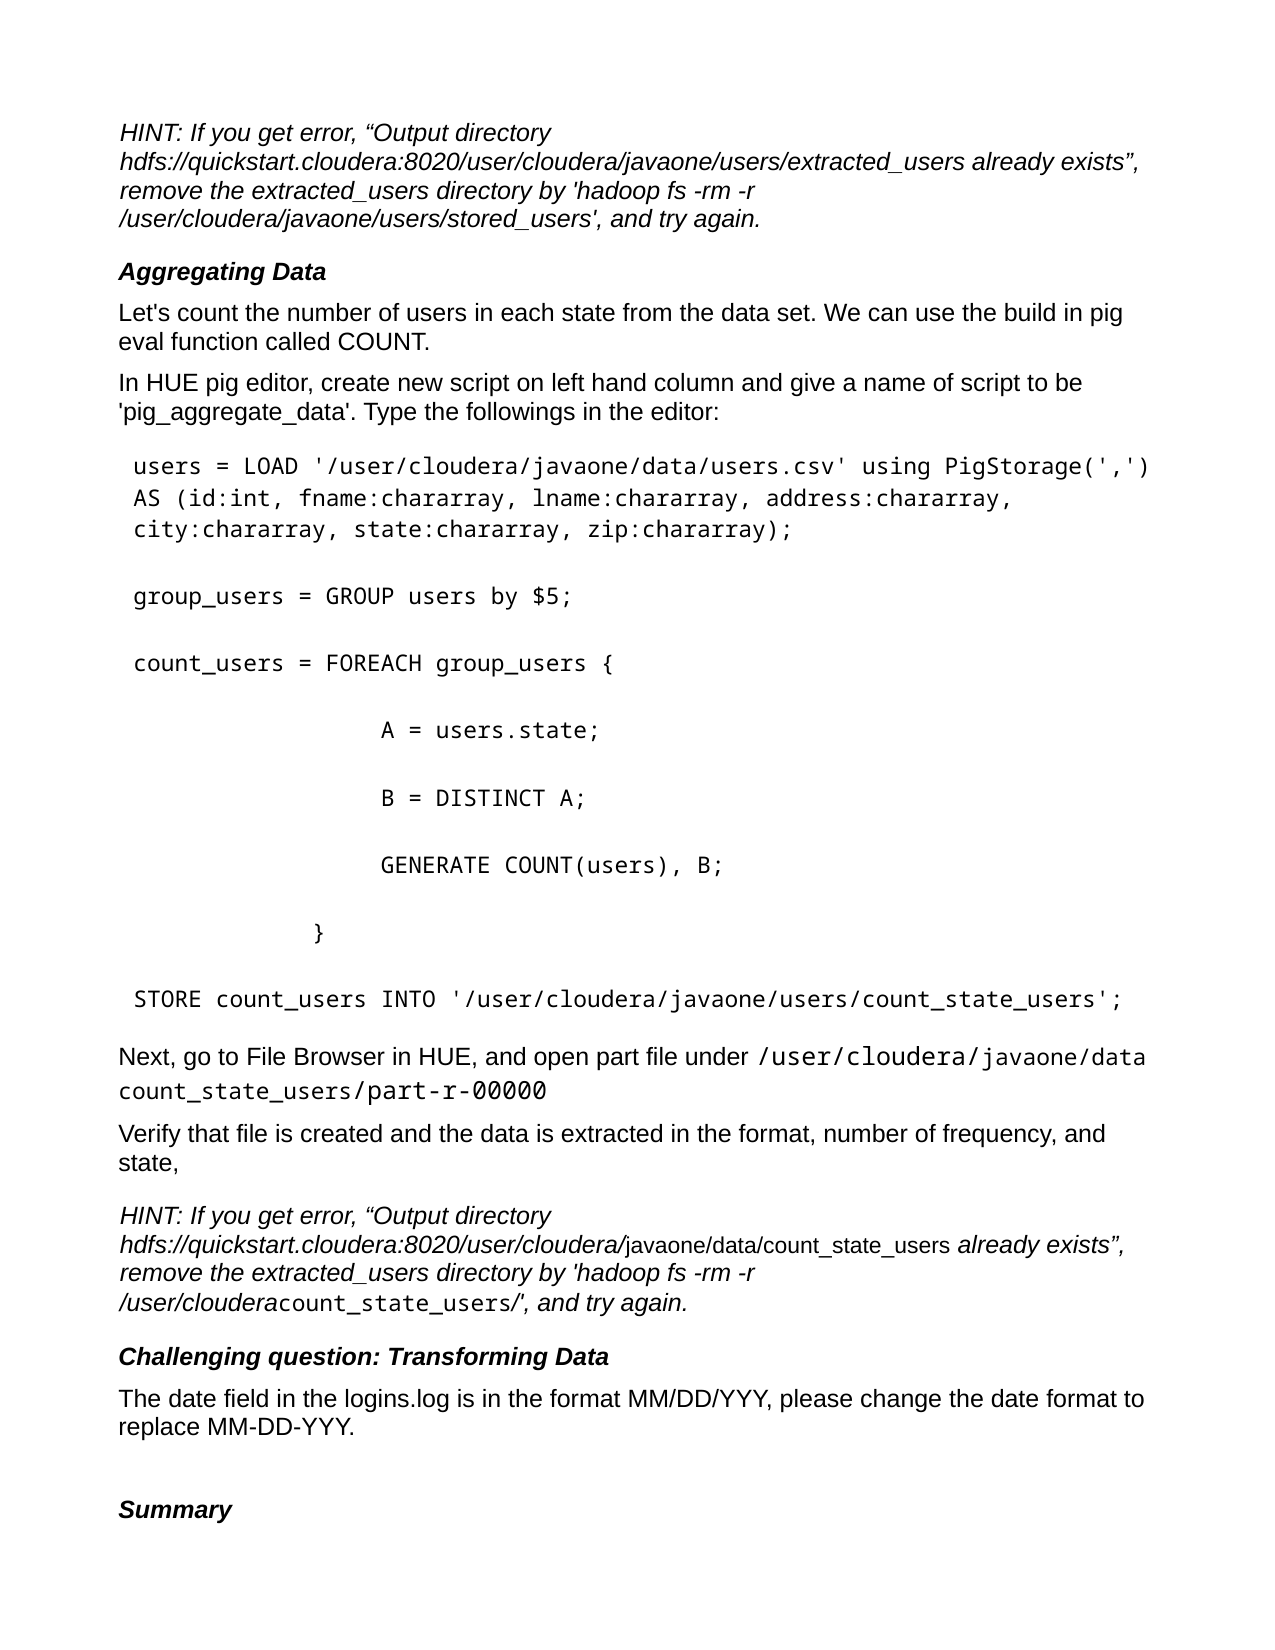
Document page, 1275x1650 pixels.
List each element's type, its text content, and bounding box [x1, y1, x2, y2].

text users = LOAD '/user/cloudera/javaone/data/users.csv' using PigStorage(',') AS (id:int, fname:chararray, lname:chararray, address:chararray, city:chararray, state:chararray, zip:chararray); [133, 450, 1157, 544]
text A = users.state; [133, 714, 1157, 746]
text count_users = FOREACH group_users { [133, 647, 1157, 678]
text Verify that file is created and the data is extracted in the format, number of frequency, and state, [118, 1119, 1157, 1176]
text STORE count_users INTO '/user/cloudera/javaone/users/count_state_users'; [133, 983, 1157, 1014]
text The date field in the logins.log is in the format MM/DD/YYY, please change the date format to replace MM-DD-YYY. [118, 1384, 1157, 1441]
text group_users = GROUP users by $5; [133, 580, 1157, 611]
text Aggregating Data [118, 257, 1157, 286]
text Summary [118, 1495, 1157, 1524]
text HINT: If you get error, “Output directory hdfs://quickstart.cloudera:8020/user/cloudera/javaone/users/extracted_users already exists”, remove the extracted_users directory by 'hadoop fs -rm -r /user/cloudera/javaone/users/stored_users', and try again. [119, 118, 1157, 233]
text Let's count the number of users in each state from the data set. We can use the build in pig eval function called COUNT. [118, 298, 1157, 356]
text Next, go to File Browser in HUE, and open part file under /user/cloudera/javaone/data count_state_users/part-r-00000 [118, 1038, 1157, 1106]
text In HUE pig editor, create new script on left hand column and give a name of script to be 'pig_aggregate_data'. Type the followings in the editor: [118, 368, 1157, 426]
text } [133, 916, 1157, 947]
text HINT: If you get error, “Output directory hdfs://quickstart.cloudera:8020/user/cloudera/javaone/data/count_state_users already exists”, remove the extracted_users directory by 'hadoop fs -rm -r /user/clouderacount_state_users/', and try again. [119, 1201, 1157, 1318]
text GENERATE COUNT(users), B; [133, 849, 1157, 880]
text Challenging question: Transforming Data [118, 1342, 1157, 1371]
text B = DISTINCT A; [133, 782, 1157, 813]
